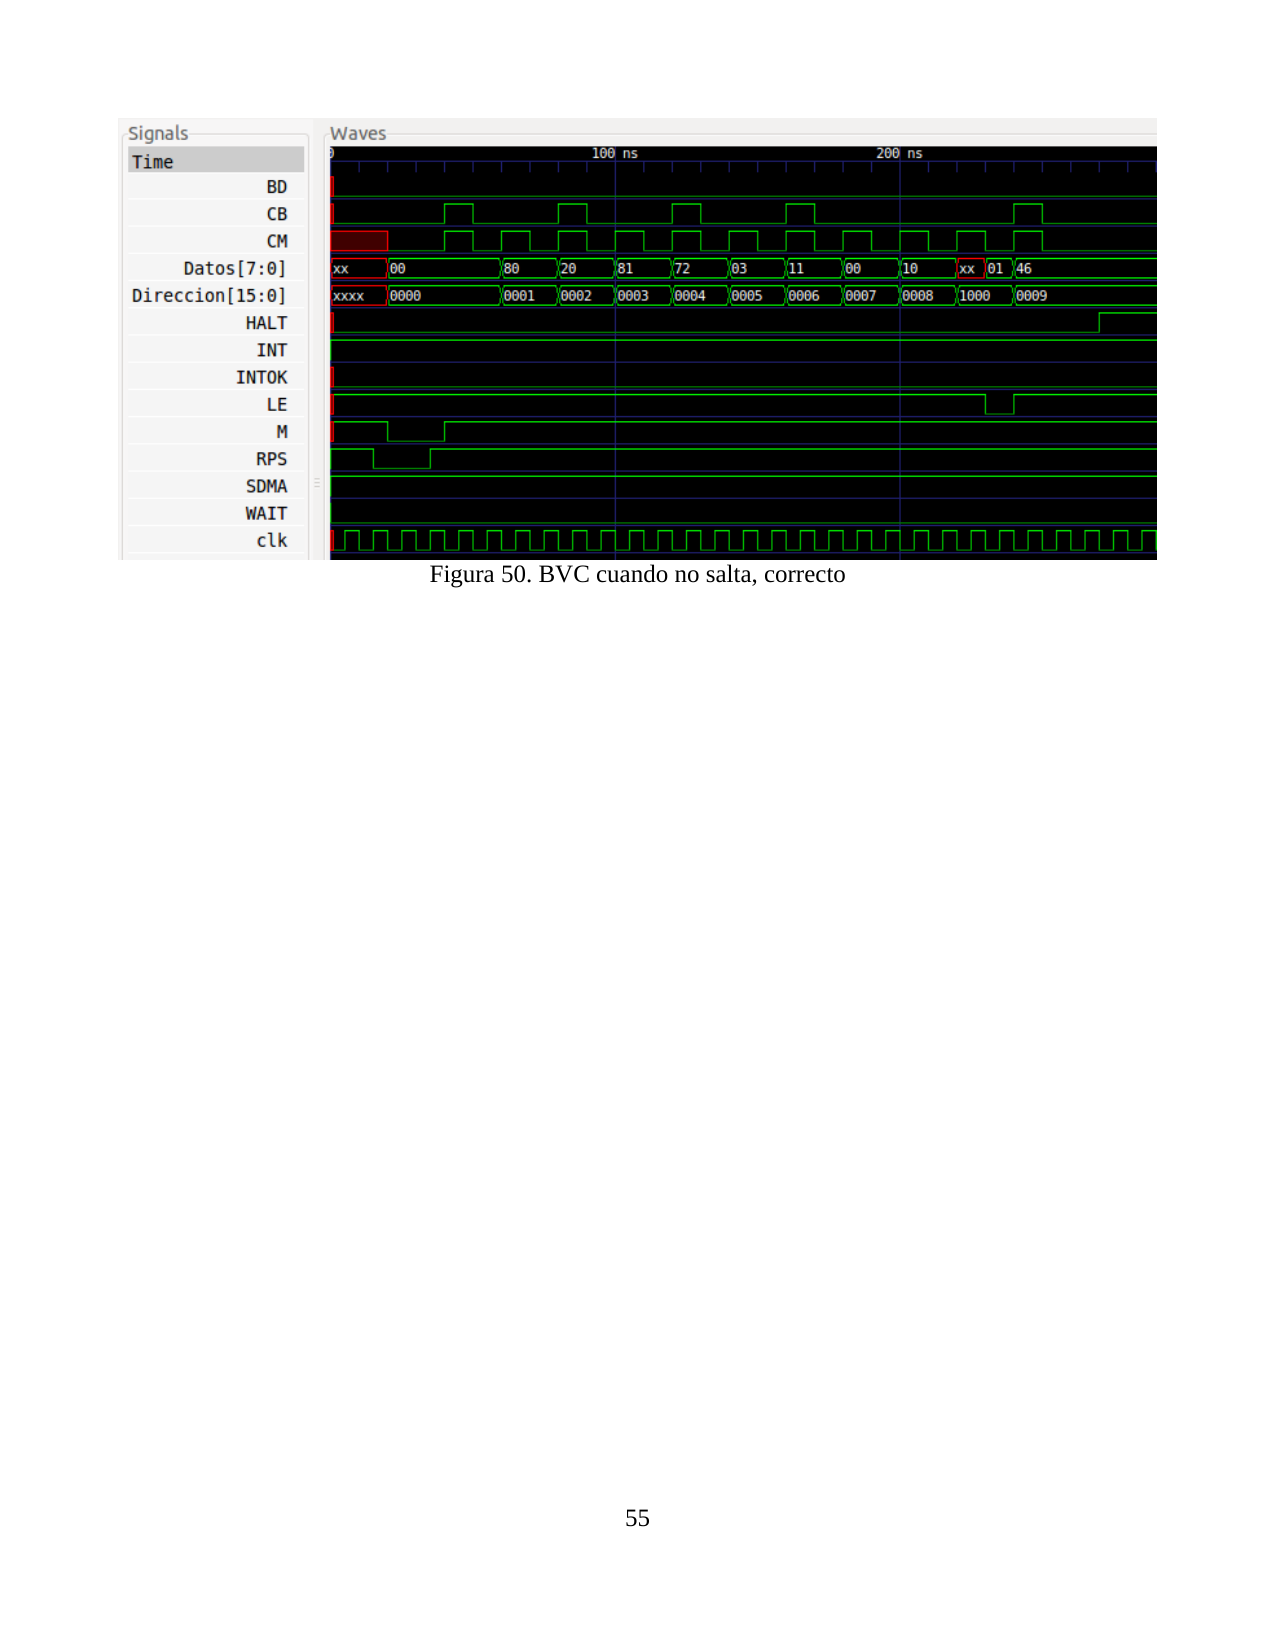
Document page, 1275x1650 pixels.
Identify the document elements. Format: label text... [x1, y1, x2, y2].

picture [118, 118, 1157, 560]
text Figura 50. BVC cuando no salta, correcto [118, 560, 1157, 588]
